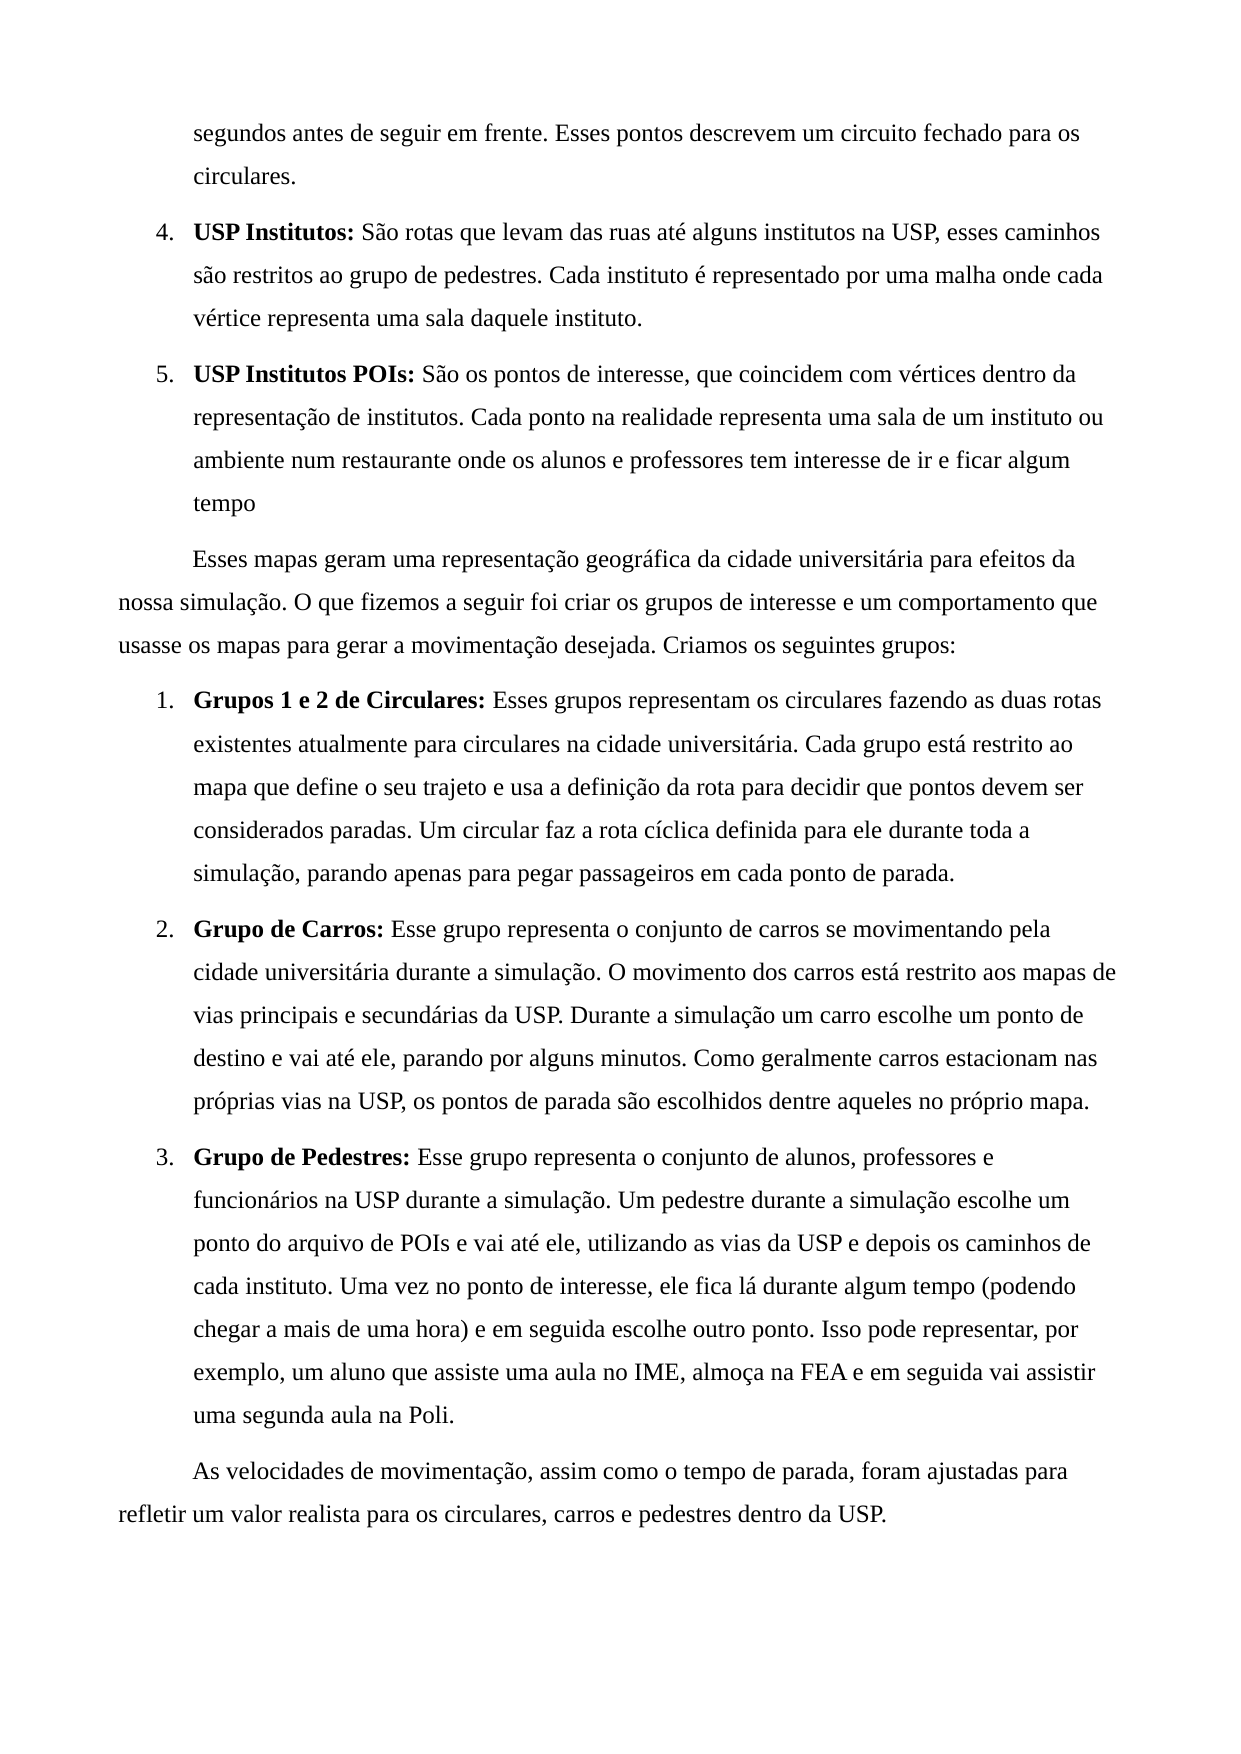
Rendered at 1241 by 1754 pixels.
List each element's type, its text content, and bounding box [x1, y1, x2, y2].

text Esses mapas geram uma representação geográfica da cidade universitária para efeitos da nossa simulação. O que fizemos a seguir foi criar os grupos de interesse e um comportamento que usasse os mapas para gerar a movimentação desejada. Criamos os seguintes grupos: [118, 544, 1122, 659]
list segundos antes de seguir em frente. Esses pontos descrevem um circuito fechado para os circulares. [156, 118, 1122, 190]
list Grupo de Pedestres: Esse grupo representa o conjunto de alunos, professores e funcionários na USP durante a simulação. Um pedestre durante a simulação escolhe um ponto do arquivo de POIs e vai até ele, utilizando as vias da USP e depois os caminhos de cada instituto. Uma vez no ponto de interesse, ele fica lá durante algum tempo (podendo chegar a mais de uma hora) e em seguida escolhe outro ponto. Isso pode representar, por exemplo, um aluno que assiste uma aula no IME, almoça na FEA e em seguida vai assistir uma segunda aula na Poli. [156, 1142, 1122, 1429]
list Grupo de Carros: Esse grupo representa o conjunto de carros se movimentando pela cidade universitária durante a simulação. O movimento dos carros está restrito aos mapas de vias principais e secundárias da USP. Durante a simulação um carro escolhe um ponto de destino e vai até ele, parando por alguns minutos. Como geralmente carros estacionam nas próprias vias na USP, os pontos de parada são escolhidos dentre aqueles no próprio mapa. [156, 914, 1122, 1115]
list USP Institutos: São rotas que levam das ruas até alguns institutos na USP, esses caminhos são restritos ao grupo de pedestres. Cada instituto é representado por uma malha onde cada vértice representa uma sala daquele instituto. [156, 217, 1122, 332]
list Grupos 1 e 2 de Circulares: Esses grupos representam os circulares fazendo as duas rotas existentes atualmente para circulares na cidade universitária. Cada grupo está restrito ao mapa que define o seu trajeto e usa a definição da rota para decidir que pontos devem ser considerados paradas. Um circular faz a rota cíclica definida para ele durante toda a simulação, parando apenas para pegar passageiros em cada ponto de parada. [156, 686, 1122, 887]
text As velocidades de movimentação, assim como o tempo de parada, foram ajustadas para refletir um valor realista para os circulares, carros e pedestres dentro da USP. [118, 1456, 1122, 1528]
list USP Institutos POIs: São os pontos de interesse, que coincidem com vértices dentro da representação de institutos. Cada ponto na realidade representa uma sala de um instituto ou ambiente num restaurante onde os alunos e professores tem interesse de ir e ficar algum tempo [156, 359, 1122, 517]
